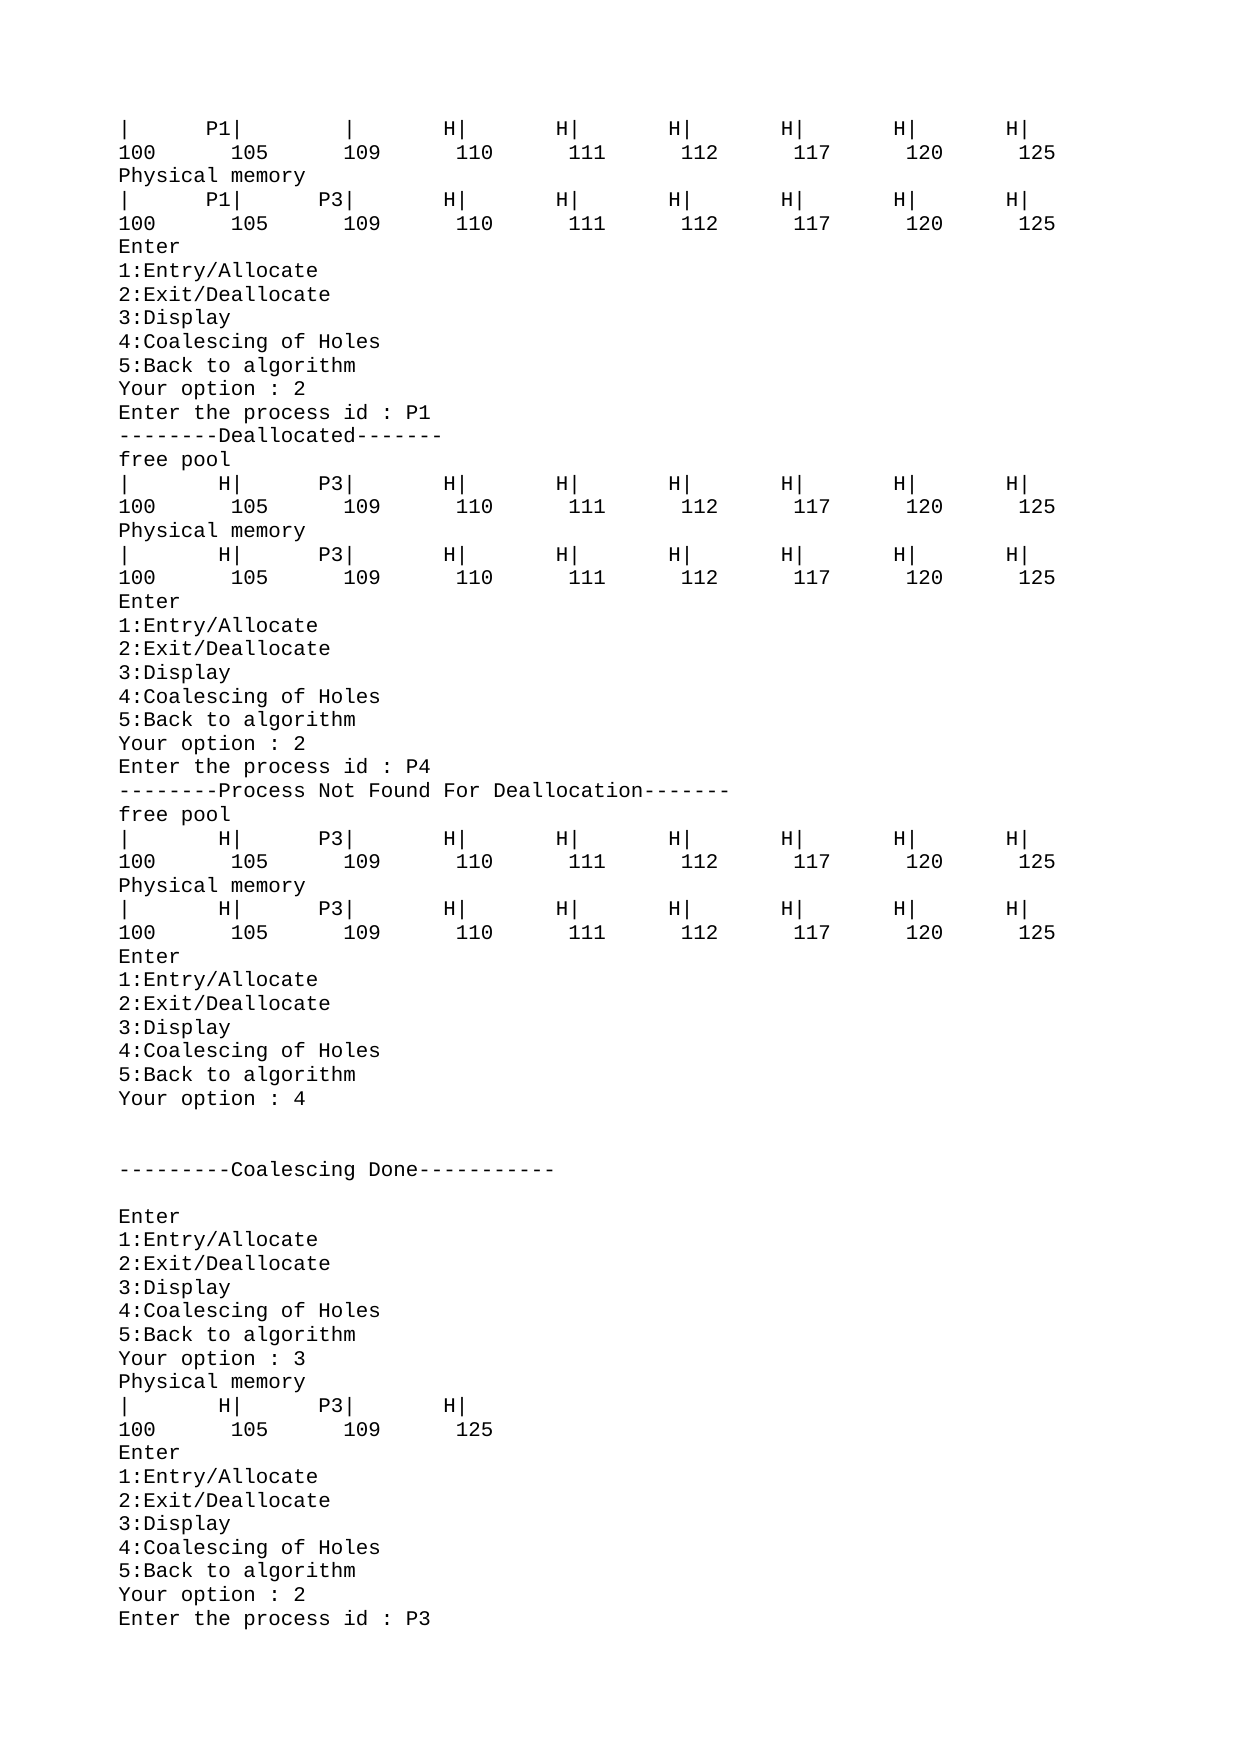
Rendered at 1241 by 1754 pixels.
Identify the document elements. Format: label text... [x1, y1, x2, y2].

text 4:Coalescing of Holes [118, 331, 1122, 354]
text Your option : 2 [118, 1584, 1122, 1608]
text 100 105 109 110 111 112 117 120 125 [118, 213, 1122, 236]
text 100 105 109 110 111 112 117 120 125 [118, 496, 1122, 520]
text Physical memory [118, 1371, 1122, 1395]
text 100 105 109 110 111 112 117 120 125 [118, 922, 1122, 946]
text free pool [118, 804, 1122, 827]
text 5:Back to algorithm [118, 1064, 1122, 1088]
text | H| P3| H| H| H| H| H| H| [118, 898, 1122, 922]
text Physical memory [118, 875, 1122, 898]
text 4:Coalescing of Holes [118, 1537, 1122, 1561]
text 4:Coalescing of Holes [118, 1300, 1122, 1324]
text Enter [118, 591, 1122, 615]
text 2:Exit/Deallocate [118, 1253, 1122, 1277]
text 2:Exit/Deallocate [118, 638, 1122, 662]
text 3:Display [118, 1277, 1122, 1300]
text | H| P3| H| [118, 1395, 1122, 1419]
text --------Process Not Found For Deallocation------- [118, 780, 1122, 804]
text Physical memory [118, 520, 1122, 544]
text 100 105 109 125 [118, 1419, 1122, 1442]
text | P1| P3| H| H| H| H| H| H| [118, 189, 1122, 213]
text 3:Display [118, 1513, 1122, 1537]
text Enter the process id : P3 [118, 1608, 1122, 1631]
text 2:Exit/Deallocate [118, 284, 1122, 307]
text | P1| | H| H| H| H| H| H| [118, 118, 1122, 142]
text Enter [118, 236, 1122, 260]
text 2:Exit/Deallocate [118, 993, 1122, 1017]
text 5:Back to algorithm [118, 354, 1122, 378]
text Physical memory [118, 165, 1122, 189]
text 3:Display [118, 662, 1122, 686]
text Your option : 3 [118, 1348, 1122, 1371]
text ---------Coalescing Done----------- [118, 1158, 1122, 1182]
text 5:Back to algorithm [118, 709, 1122, 733]
text Your option : 2 [118, 733, 1122, 757]
text 1:Entry/Allocate [118, 1229, 1122, 1253]
text | H| P3| H| H| H| H| H| H| [118, 473, 1122, 496]
text Enter the process id : P1 [118, 402, 1122, 426]
text 5:Back to algorithm [118, 1324, 1122, 1348]
text Enter [118, 946, 1122, 969]
text 1:Entry/Allocate [118, 615, 1122, 638]
text 4:Coalescing of Holes [118, 1040, 1122, 1064]
text 1:Entry/Allocate [118, 969, 1122, 993]
text | H| P3| H| H| H| H| H| H| [118, 544, 1122, 567]
text 5:Back to algorithm [118, 1561, 1122, 1584]
text Enter [118, 1206, 1122, 1229]
text Enter [118, 1442, 1122, 1466]
text 4:Coalescing of Holes [118, 686, 1122, 709]
text 3:Display [118, 307, 1122, 331]
text 2:Exit/Deallocate [118, 1489, 1122, 1513]
text Your option : 2 [118, 378, 1122, 402]
text Your option : 4 [118, 1088, 1122, 1111]
text 1:Entry/Allocate [118, 260, 1122, 284]
text 100 105 109 110 111 112 117 120 125 [118, 142, 1122, 165]
text 100 105 109 110 111 112 117 120 125 [118, 851, 1122, 875]
text 3:Display [118, 1017, 1122, 1040]
text free pool [118, 449, 1122, 473]
text 100 105 109 110 111 112 117 120 125 [118, 567, 1122, 591]
text Enter the process id : P4 [118, 757, 1122, 780]
text --------Deallocated------- [118, 426, 1122, 449]
text | H| P3| H| H| H| H| H| H| [118, 827, 1122, 851]
text 1:Entry/Allocate [118, 1466, 1122, 1489]
